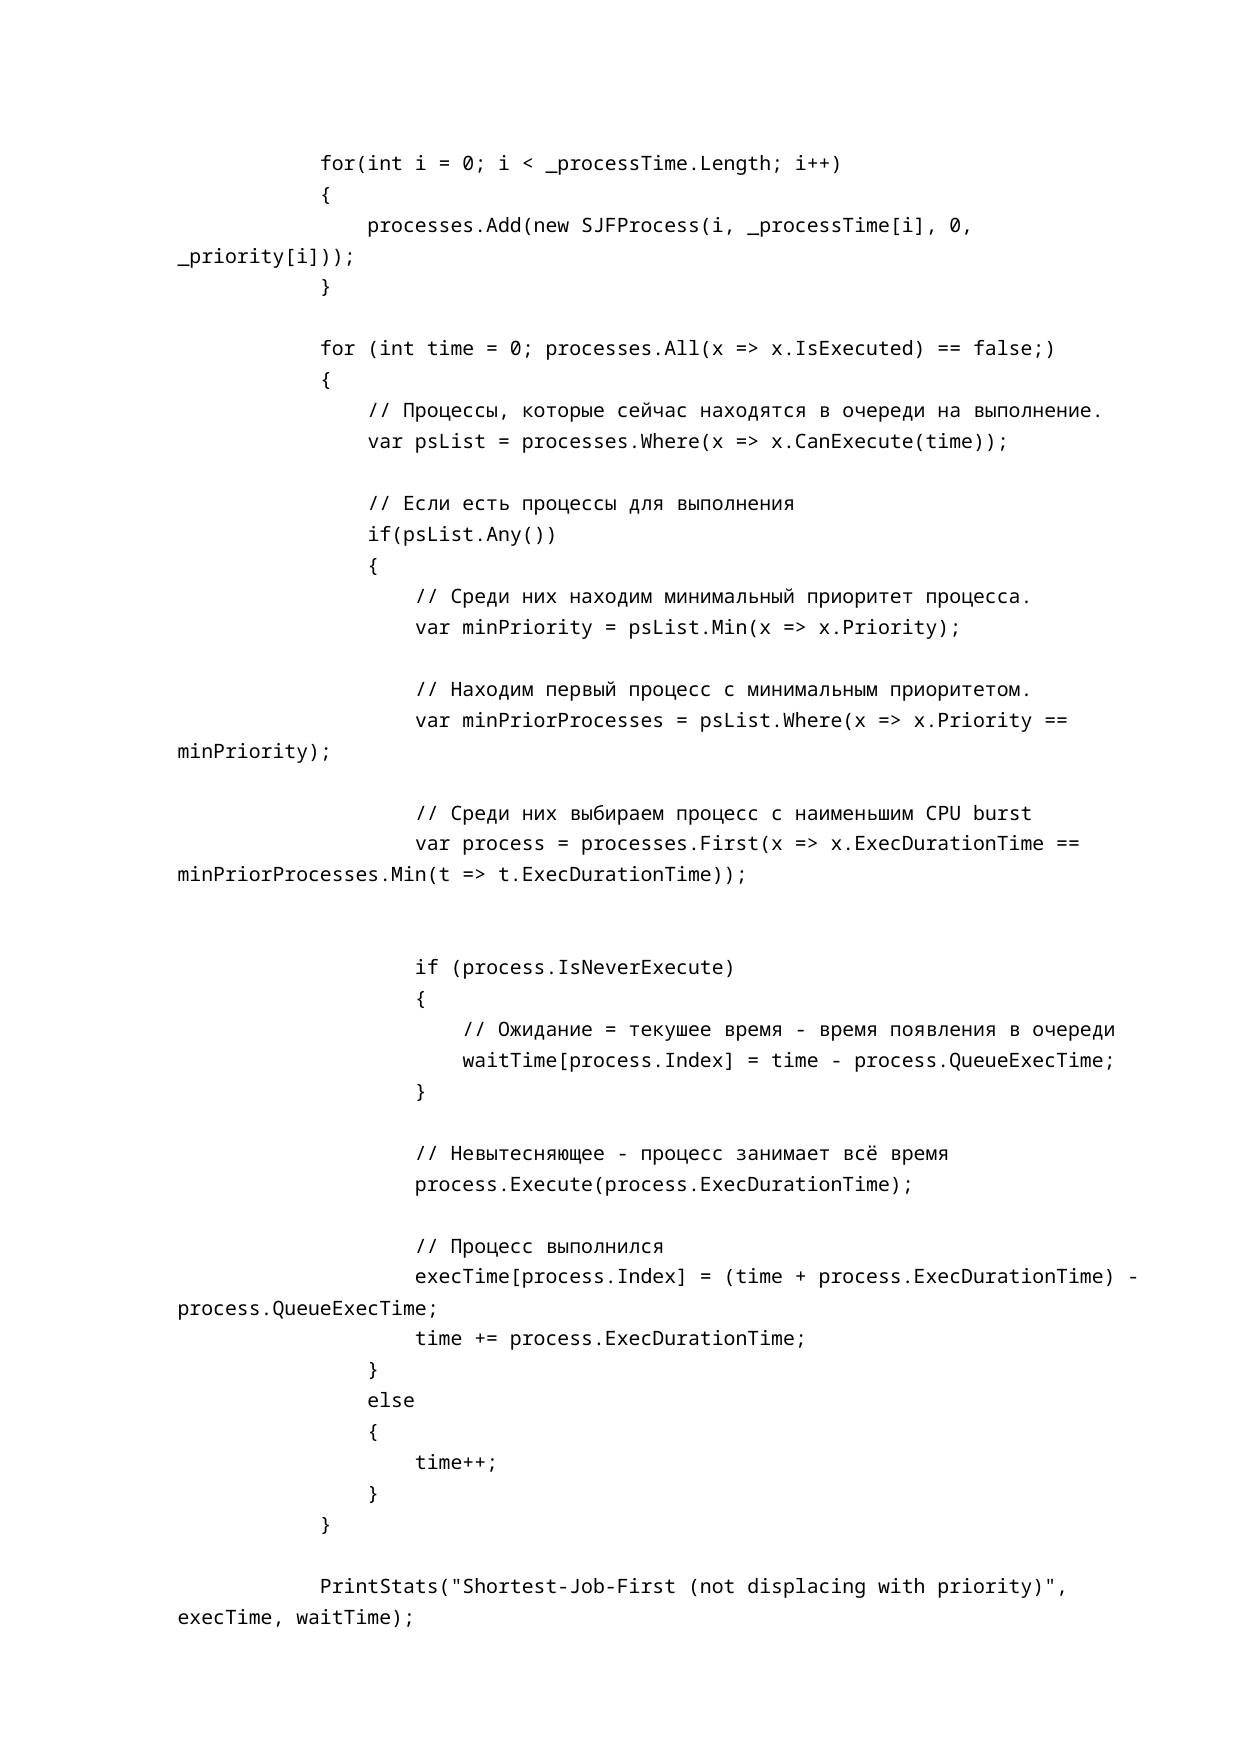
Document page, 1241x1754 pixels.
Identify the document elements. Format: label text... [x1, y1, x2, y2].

text execTime[process.Index] = (time + process.ExecDurationTime) - process.QueueExecTime; [177, 1263, 1152, 1321]
text waitTime[process.Index] = time - process.QueueExecTime; [177, 1046, 1152, 1073]
text if(psList.Any()) [177, 520, 1152, 547]
text { [177, 984, 1152, 1011]
text } [177, 273, 1152, 300]
text process.Execute(process.ExecDurationTime); [177, 1170, 1152, 1197]
text // Невытесняющее - процесс занимает всё время [177, 1139, 1152, 1166]
text for(int i = 0; i < _processTime.Length; i++) [177, 149, 1152, 176]
text // Если есть процессы для выполнения [177, 489, 1152, 516]
text } [177, 1077, 1152, 1104]
text // Находим первый процесс с минимальным приоритетом. [177, 675, 1152, 702]
text processes.Add(new SJFProcess(i, _processTime[i], 0, _priority[i])); [177, 211, 1152, 269]
text // Среди них выбираем процесс с наименьшим CPU burst [177, 799, 1152, 826]
text { [177, 551, 1152, 578]
text } [177, 1479, 1152, 1506]
text { [177, 180, 1152, 207]
text // Процесс выполнился [177, 1232, 1152, 1259]
text // Процессы, которые сейчас находятся в очереди на выполнение. [177, 397, 1152, 423]
text PrintStats("Shortest-Job-First (not displacing with priority)", execTime, waitTime); [177, 1572, 1152, 1630]
text for (int time = 0; processes.All(x => x.IsExecuted) == false;) [177, 335, 1152, 362]
text var psList = processes.Where(x => x.CanExecute(time)); [177, 427, 1152, 454]
text time++; [177, 1448, 1152, 1475]
text // Среди них находим минимальный приоритет процесса. [177, 582, 1152, 609]
text if (process.IsNeverExecute) [177, 953, 1152, 980]
text } [177, 1510, 1152, 1537]
text { [177, 1417, 1152, 1444]
text { [177, 366, 1152, 393]
text var minPriority = psList.Min(x => x.Priority); [177, 613, 1152, 640]
text } [177, 1356, 1152, 1383]
text var minPriorProcesses = psList.Where(x => x.Priority == minPriority); [177, 706, 1152, 764]
text else [177, 1387, 1152, 1413]
text time += process.ExecDurationTime; [177, 1325, 1152, 1352]
text var process = processes.First(x => x.ExecDurationTime == minPriorProcesses.Min(t => t.ExecDurationTime)); [177, 830, 1152, 888]
text // Ожидание = текушее время - время появления в очереди [177, 1015, 1152, 1042]
